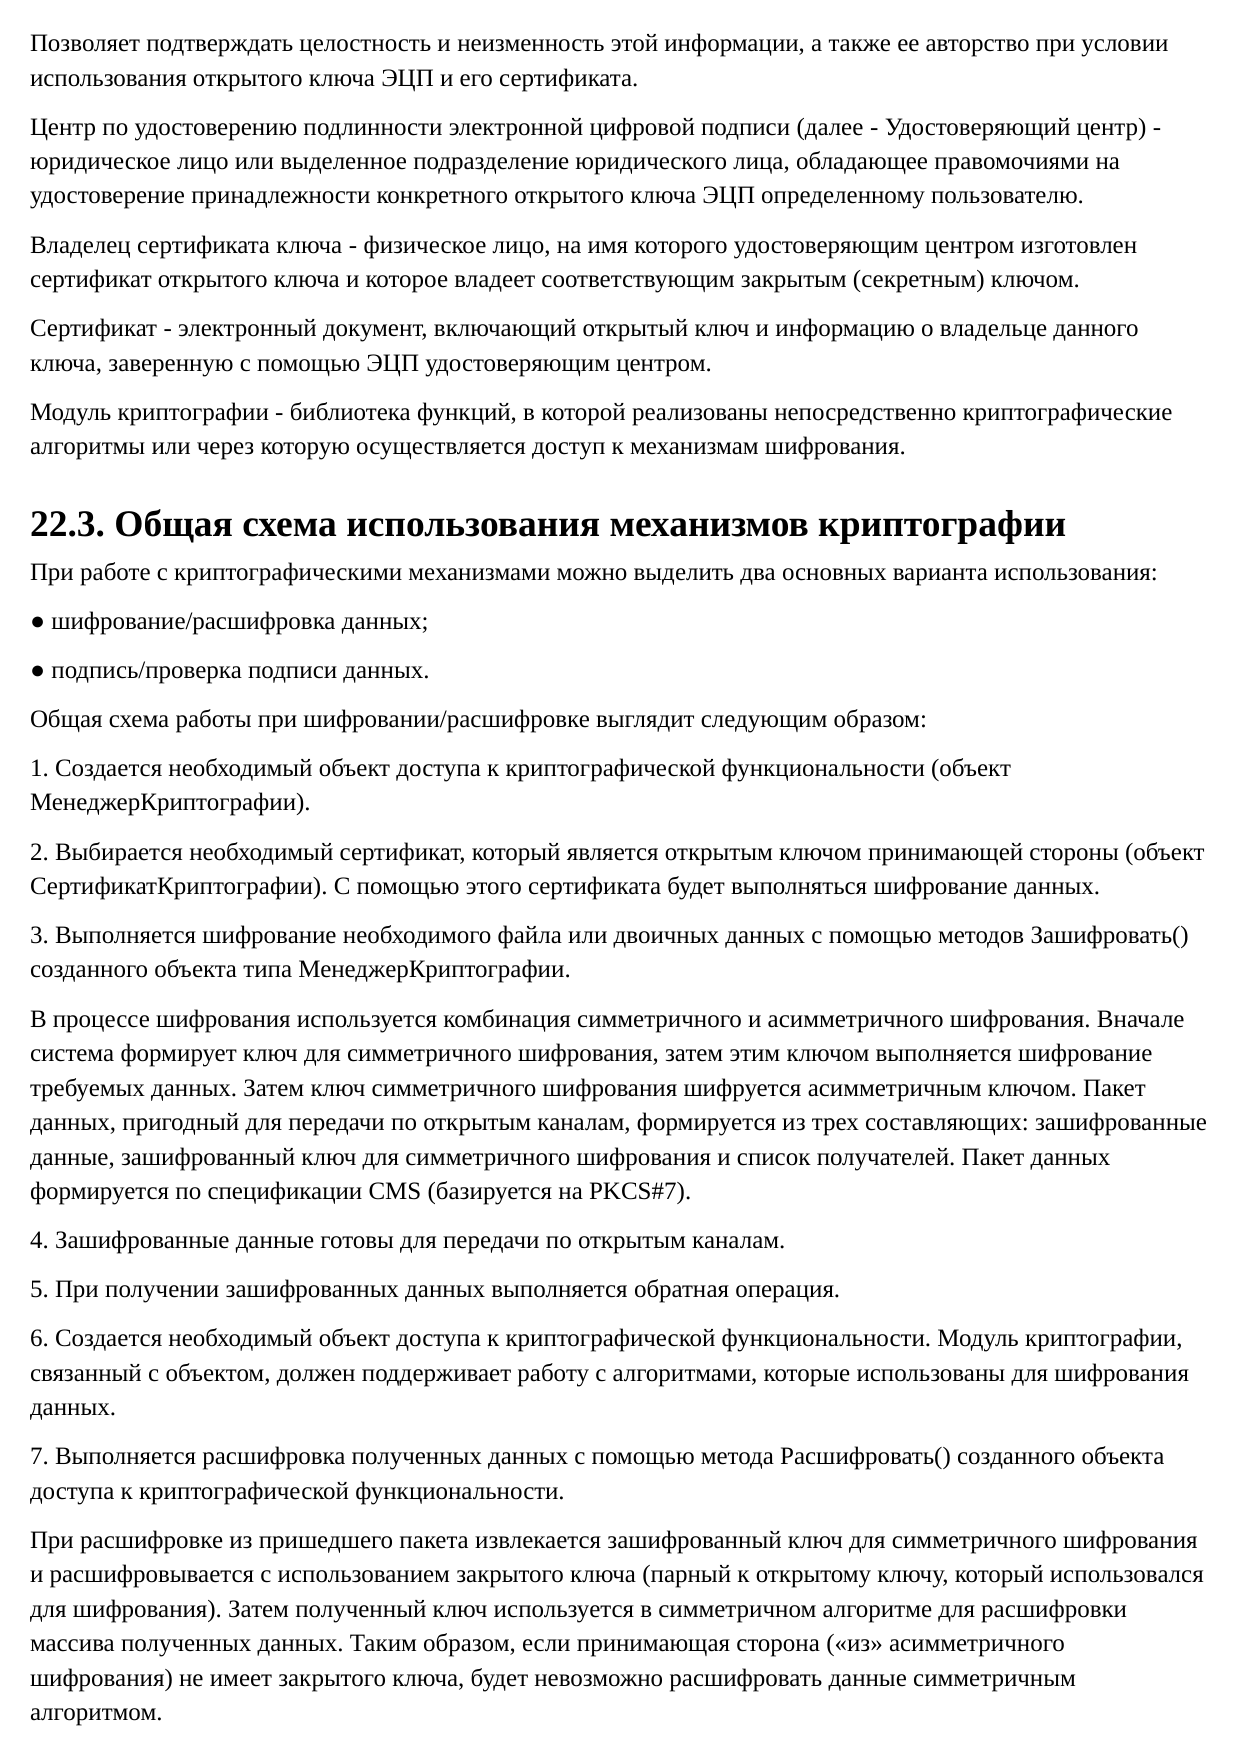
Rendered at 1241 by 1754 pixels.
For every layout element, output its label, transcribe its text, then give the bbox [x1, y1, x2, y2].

text 1. Создается необходимый объект доступа к криптографической функциональности (объект МенеджерКриптографии). [30, 753, 1211, 816]
text Общая схема работы при шифровании/расшифровке выглядит следующим образом: [30, 704, 1211, 733]
subtitle 22.3. Общая схема использования механизмов криптографии [30, 501, 1211, 544]
text Центр по удостоверению подлинности электронной цифровой подписи (далее ‑ Удостоверяющий центр) ‑ юридическое лицо или выделенное подразделение юридического лица, обладающее правомочиями на удостоверение принадлежности конкретного открытого ключа ЭЦП определенному пользователю. [30, 112, 1211, 209]
text Владелец сертификата ключа ‑ физическое лицо, на имя которого удостоверяющим центром изготовлен сертификат открытого ключа и которое владеет соответствующим закрытым (секретным) ключом. [30, 230, 1211, 293]
text 4. Зашифрованные данные готовы для передачи по открытым каналам. [30, 1225, 1211, 1254]
text Позволяет подтверждать целостность и неизменность этой информации, а также ее авторство при условии использования открытого ключа ЭЦП и его сертификата. [30, 28, 1211, 91]
text В процессе шифрования используется комбинация симметричного и асимметричного шифрования. Вначале система формирует ключ для симметричного шифрования, затем этим ключом выполняется шифрование требуемых данных. Затем ключ симметричного шифрования шифруется асимметричным ключом. Пакет данных, пригодный для передачи по открытым каналам, формируется из трех составляющих: зашифрованные данные, зашифрованный ключ для симметричного шифрования и список получателей. Пакет данных формируется по спецификации CMS (базируется на PKCS#7). [30, 1004, 1211, 1205]
text 2. Выбирается необходимый сертификат, который является открытым ключом принимающей стороны (объект СертификатКриптографии). С помощью этого сертификата будет выполняться шифрование данных. [30, 837, 1211, 900]
text Модуль криптографии ‑ библиотека функций, в которой реализованы непосредственно криптографические алгоритмы или через которую осуществляется доступ к механизмам шифрования. [30, 397, 1211, 460]
text Сертификат ‑ электронный документ, включающий открытый ключ и информацию о владельце данного ключа, заверенную с помощью ЭЦП удостоверяющим центром. [30, 313, 1211, 376]
text 5. При получении зашифрованных данных выполняется обратная операция. [30, 1274, 1211, 1303]
text ● шифрование/расшифровка данных; [30, 606, 1211, 634]
text При работе с криптографическими механизмами можно выделить два основных варианта использования: [30, 557, 1211, 586]
text При расшифровке из пришедшего пакета извлекается зашифрованный ключ для симметричного шифрования и расшифровывается с использованием закрытого ключа (парный к открытому ключу, который использовался для шифрования). Затем полученный ключ используется в симметричном алгоритме для расшифровки массива полученных данных. Таким образом, если принимающая сторона («из» асимметричного шифрования) не имеет закрытого ключа, будет невозможно расшифровать данные симметричным алгоритмом. [30, 1525, 1211, 1726]
text 3. Выполняется шифрование необходимого файла или двоичных данных с помощью методов Зашифровать() созданного объекта типа МенеджерКриптографии. [30, 920, 1211, 983]
text 6. Создается необходимый объект доступа к криптографической функциональности. Модуль криптографии, связанный с объектом, должен поддерживает работу с алгоритмами, которые использованы для шифрования данных. [30, 1323, 1211, 1421]
text 7. Выполняется расшифровка полученных данных с помощью метода Расшифровать() созданного объекта доступа к криптографической функциональности. [30, 1441, 1211, 1504]
text ● подпись/проверка подписи данных. [30, 655, 1211, 684]
